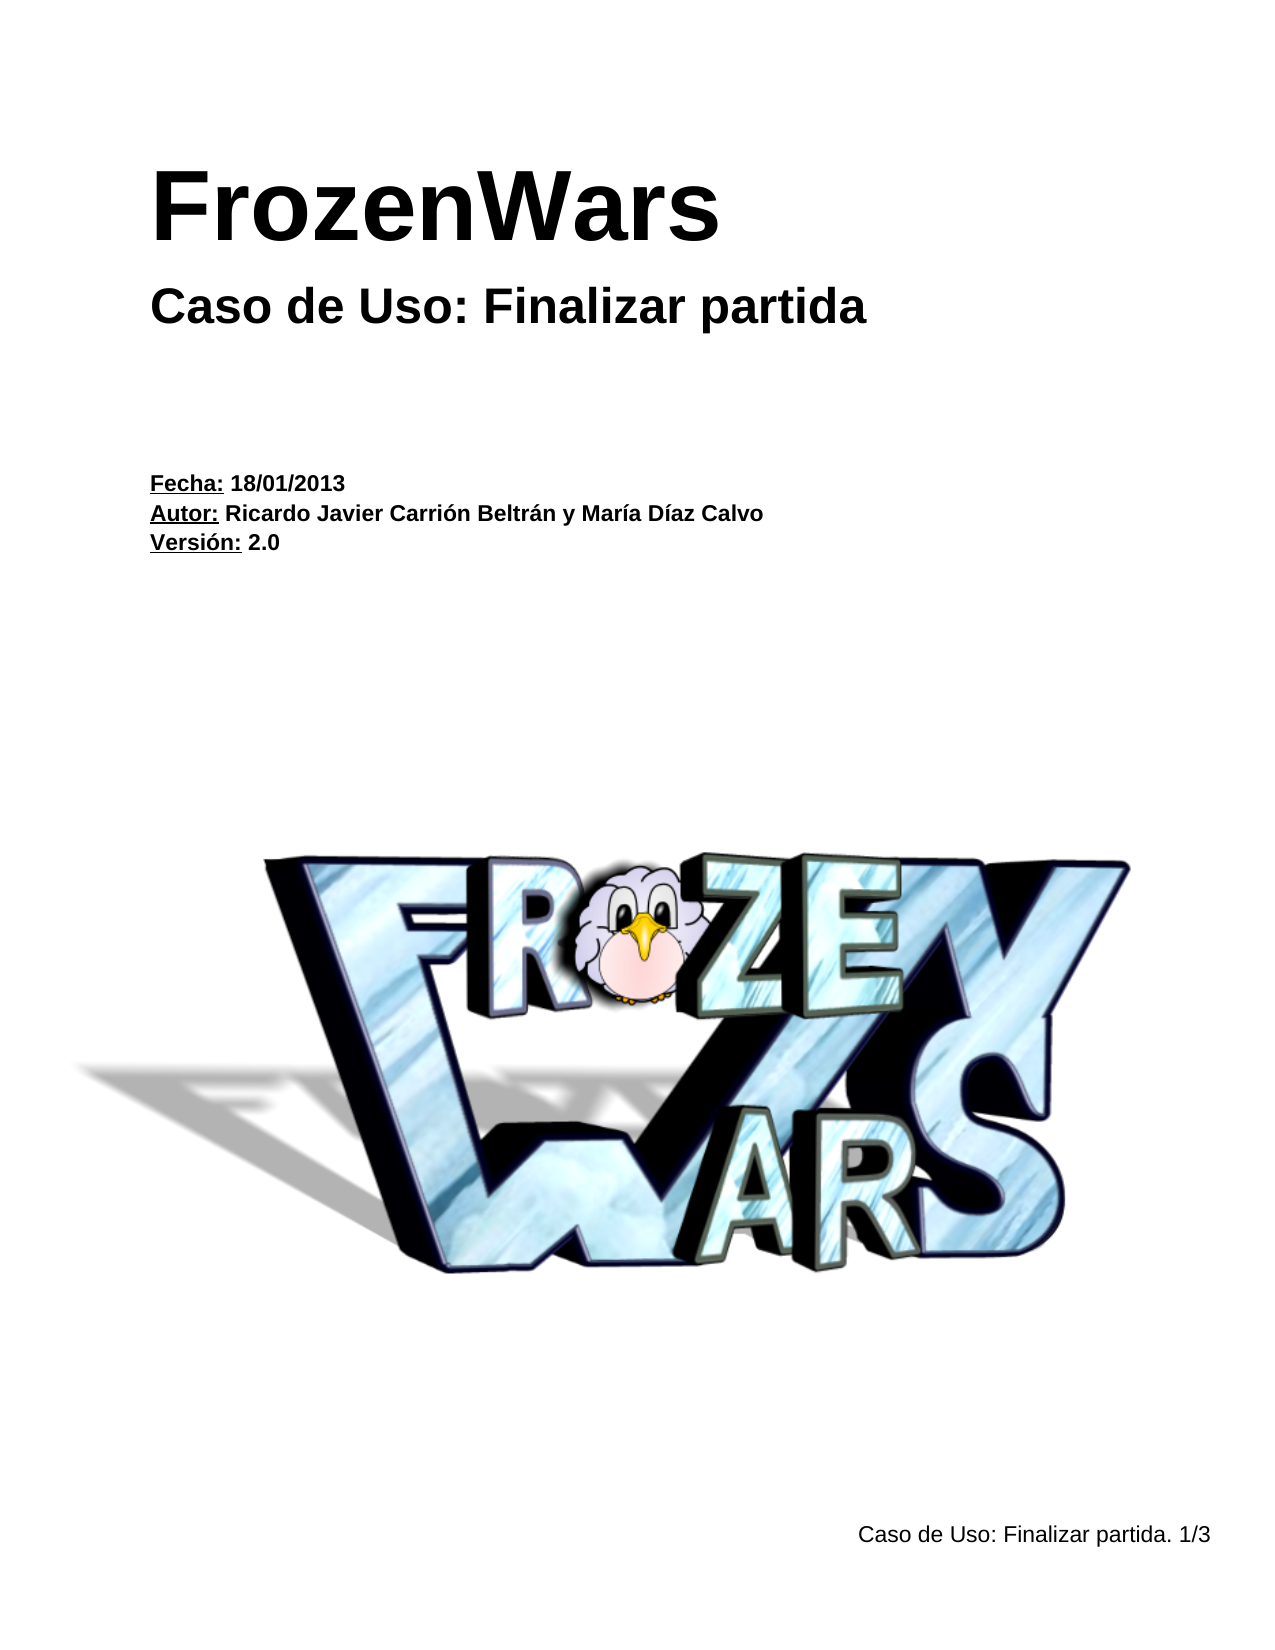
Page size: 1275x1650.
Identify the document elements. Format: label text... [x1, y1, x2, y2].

text Caso de Uso: Finalizar partida [150, 278, 1125, 334]
text Fecha: 18/01/2013 [150, 471, 1125, 497]
text Versión: 2.0 [150, 530, 1125, 555]
picture [59, 847, 1132, 1275]
text FrozenWars [150, 150, 1125, 262]
text Autor: Ricardo Javier Carrión Beltrán y María Díaz Calvo [150, 500, 1108, 526]
